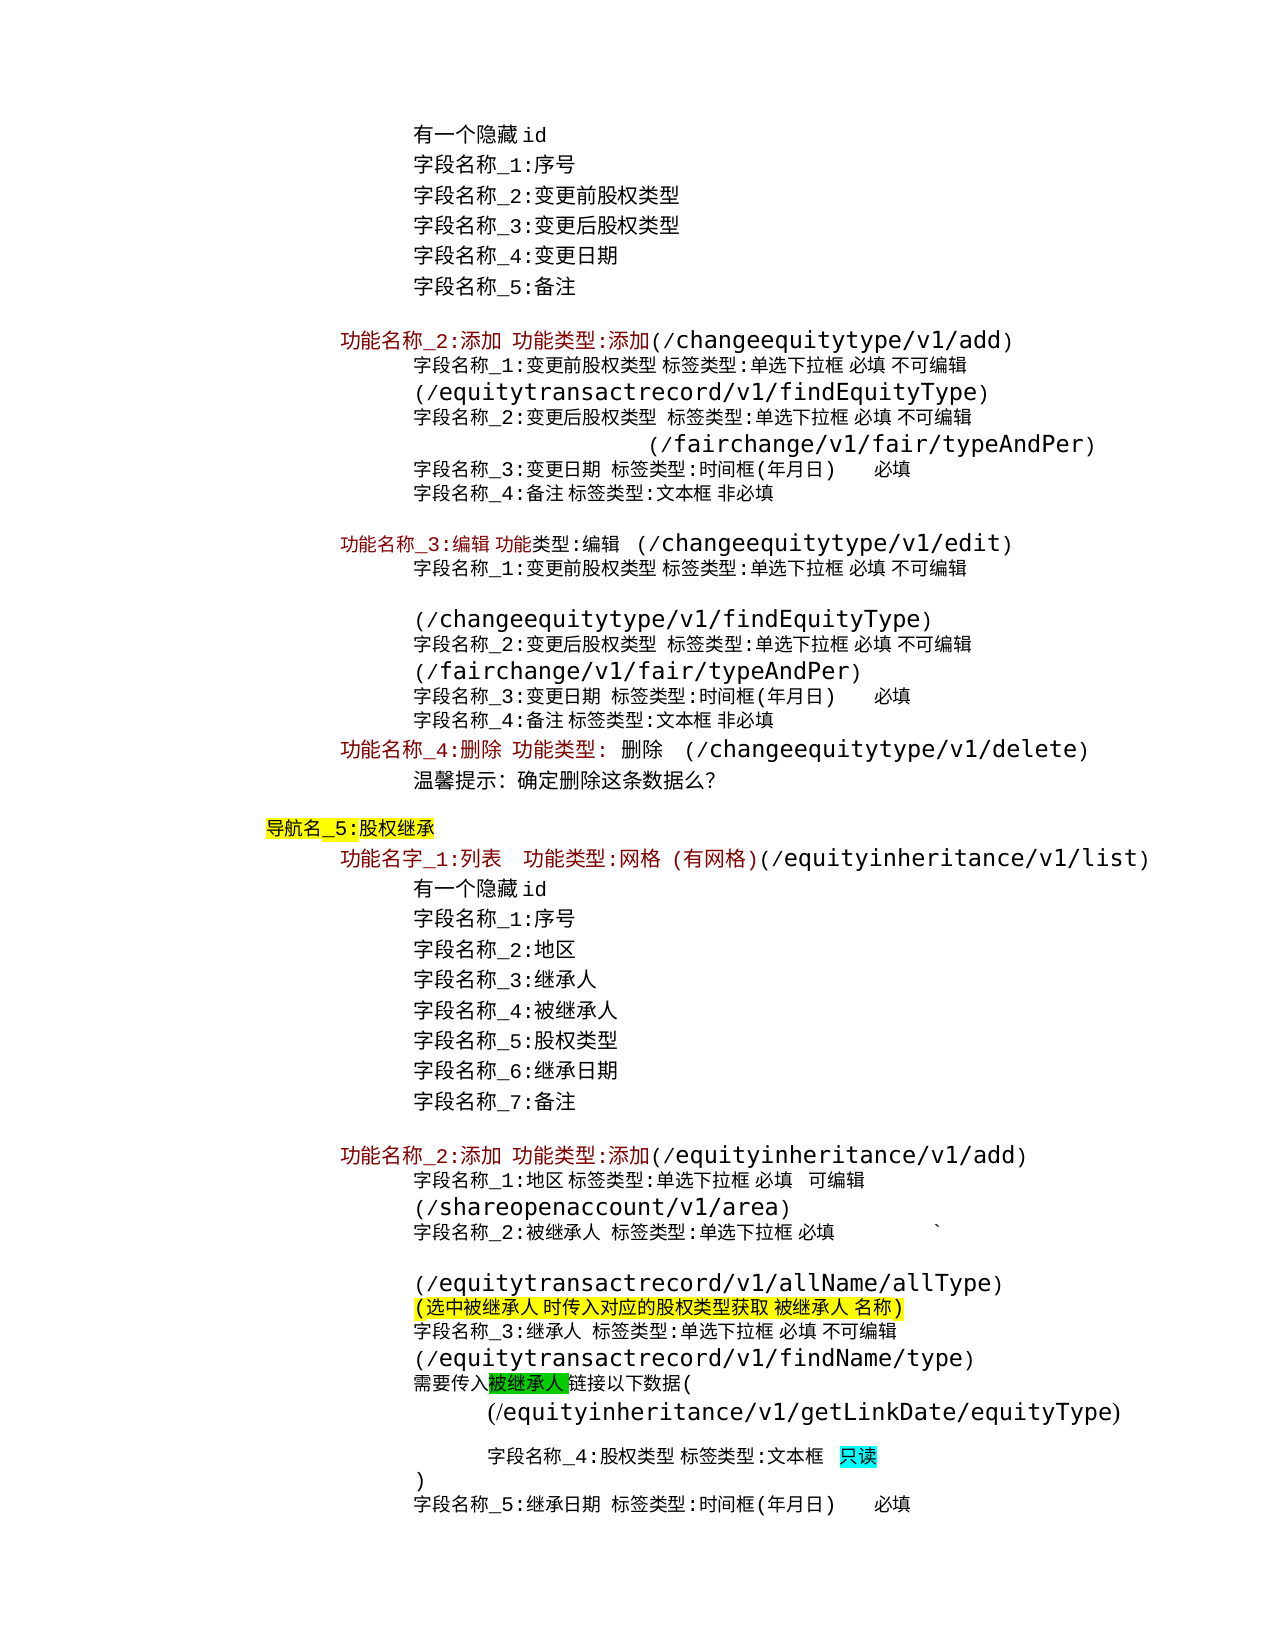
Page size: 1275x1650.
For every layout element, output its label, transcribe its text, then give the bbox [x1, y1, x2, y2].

text 字段名称_1:序号 [118, 148, 1157, 179]
text 字段名称_2:变更后股权类型 标签类型:单选下拉框 必填 不可编辑 [118, 407, 1157, 431]
text 有一个隐藏id [118, 872, 1157, 903]
text 字段名称_6:继承日期 [118, 1055, 1157, 1085]
text (选中被继承人 时传入对应的股权类型获取 被继承人 名称) [118, 1297, 1157, 1321]
text 温馨提示：确定删除这条数据么？ [118, 764, 1157, 794]
text 字段名称_7:备注 [118, 1085, 1157, 1116]
text 字段名称_1:变更前股权类型 标签类型:单选下拉框 必填 不可编辑 (/changeequitytype/v1/findEquityType) [118, 558, 1157, 634]
text (/equityinheritance/v1/getLinkDate/equityType) [118, 1397, 1157, 1426]
text 字段名称_3:继承人 [118, 963, 1157, 994]
text 字段名称_2:地区 [118, 933, 1157, 963]
text 导航名_5:股权继承 [118, 818, 1157, 842]
text 字段名称_1:地区 标签类型:单选下拉框 必填 可编辑 (/shareopenaccount/v1/area) [118, 1169, 1157, 1222]
text 字段名称_3:变更日期 标签类型:时间框(年月日) 必填 [118, 459, 1157, 482]
text 字段名称_3:变更日期 标签类型:时间框(年月日) 必填 [118, 686, 1157, 709]
text 功能名称_2:添加 功能类型:添加(/equityinheritance/v1/add) [118, 1139, 1157, 1169]
text 字段名称_4:备注 标签类型:文本框 非必填 [118, 482, 1157, 506]
text 功能名称_4:删除 功能类型: 删除 (/changeequitytype/v1/delete) [118, 733, 1157, 764]
text (/fairchange/v1/fair/typeAndPer) [118, 658, 1157, 686]
text (/equitytransactrecord/v1/findEquityType) [118, 378, 1157, 407]
text ) [118, 1470, 1157, 1493]
text 字段名称_1:序号 [118, 903, 1157, 933]
text 字段名称_2:变更后股权类型 标签类型:单选下拉框 必填 不可编辑 [118, 634, 1157, 658]
text 字段名称_3:继承人 标签类型:单选下拉框 必填 不可编辑 [118, 1321, 1157, 1345]
text 需要传入被继承人 链接以下数据( [118, 1373, 1157, 1397]
text 字段名称_5:备注 [118, 270, 1157, 301]
text 功能名称_2:添加 功能类型:添加(/changeequitytype/v1/add) [118, 324, 1157, 355]
text 字段名称_3:变更后股权类型 [118, 209, 1157, 240]
text 字段名称_4:备注 标签类型:文本框 非必填 [118, 709, 1157, 733]
text 字段名称_1:变更前股权类型 标签类型:单选下拉框 必填 不可编辑 [118, 355, 1157, 378]
text 字段名称_4:被继承人 [118, 994, 1157, 1024]
text 字段名称_4:变更日期 [118, 240, 1157, 270]
text 字段名称_5:股权类型 [118, 1024, 1157, 1055]
text 功能名字_1:列表 功能类型:网格 (有网格)(/equityinheritance/v1/list) [118, 842, 1157, 872]
text (/fairchange/v1/fair/typeAndPer) [118, 431, 1157, 459]
text 字段名称_4:股权类型 标签类型:文本框 只读 [118, 1446, 1157, 1470]
text 字段名称_2:变更前股权类型 [118, 179, 1157, 209]
text 字段名称_5:继承日期 标签类型:时间框(年月日) 必填 [118, 1493, 1157, 1517]
text 字段名称_2:被继承人 标签类型:单选下拉框 必填 ` (/equitytransactrecord/v1/allName/allType) [118, 1222, 1157, 1297]
text 功能名称_3:编辑 功能类型:编辑 (/changeequitytype/v1/edit) [118, 530, 1157, 558]
text 有一个隐藏id [118, 118, 1157, 148]
text (/equitytransactrecord/v1/findName/type) [118, 1345, 1157, 1373]
